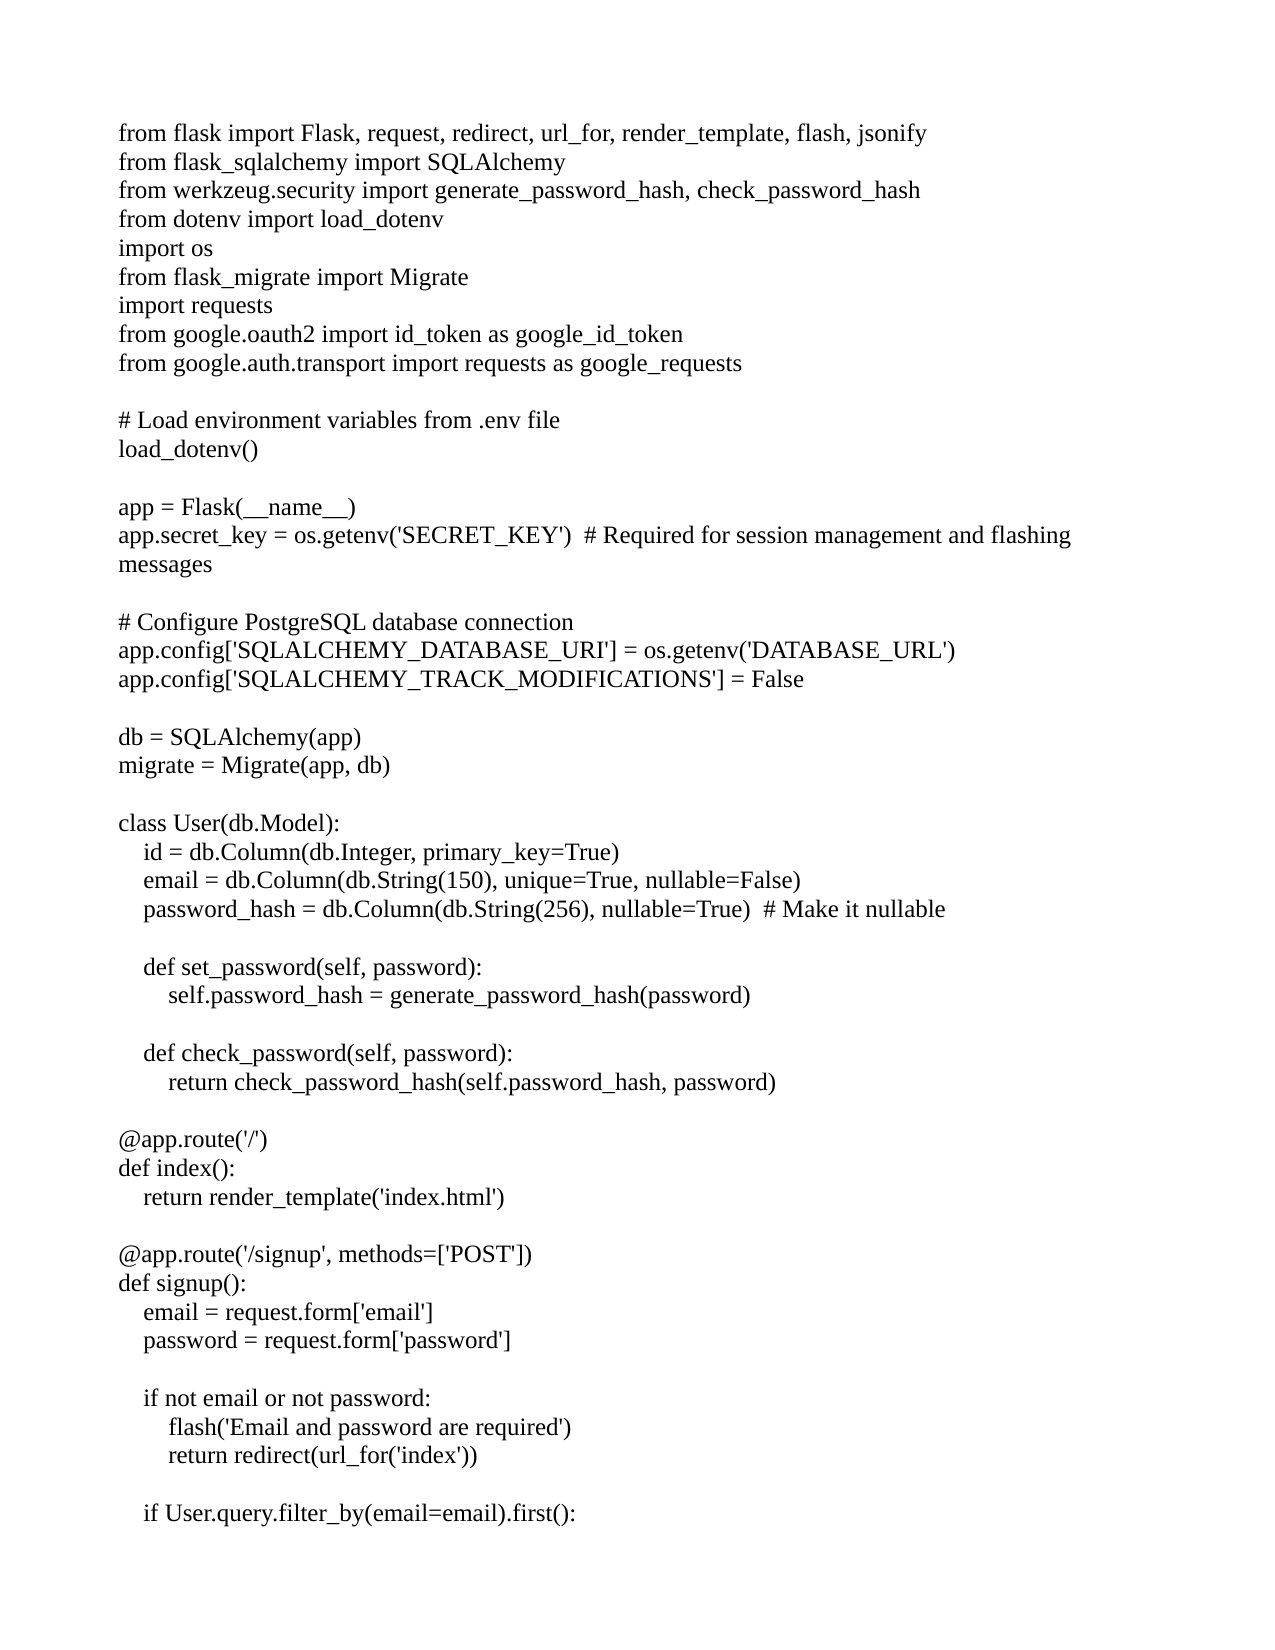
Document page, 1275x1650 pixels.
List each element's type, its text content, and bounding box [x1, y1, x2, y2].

text self.password_hash = generate_password_hash(password) [118, 981, 1157, 1009]
text @app.route('/signup', methods=['POST']) [118, 1239, 1157, 1268]
text if not email or not password: [118, 1383, 1157, 1412]
text def check_password(self, password): [118, 1038, 1157, 1067]
text password = request.form['password'] [118, 1326, 1157, 1354]
text def index(): [118, 1153, 1157, 1182]
text def signup(): [118, 1268, 1157, 1297]
text app.secret_key = os.getenv('SECRET_KEY') # Required for session management and flashing messages [118, 521, 1157, 578]
text app = Flask(__name__) [118, 492, 1157, 521]
text class User(db.Model): [118, 808, 1157, 837]
text id = db.Column(db.Integer, primary_key=True) [118, 837, 1157, 866]
text db = SQLAlchemy(app) [118, 722, 1157, 751]
text password_hash = db.Column(db.String(256), nullable=True) # Make it nullable [118, 894, 1157, 923]
text flash('Email and password are required') [118, 1412, 1157, 1441]
text if User.query.filter_by(email=email).first(): [118, 1498, 1157, 1527]
text return render_template('index.html') [118, 1182, 1157, 1211]
text @app.route('/') [118, 1124, 1157, 1153]
text email = request.form['email'] [118, 1297, 1157, 1326]
text from werkzeug.security import generate_password_hash, check_password_hash [118, 176, 1157, 204]
text from dotenv import load_dotenv [118, 204, 1157, 233]
text from google.oauth2 import id_token as google_id_token [118, 319, 1157, 348]
text from google.auth.transport import requests as google_requests [118, 348, 1157, 377]
text return check_password_hash(self.password_hash, password) [118, 1067, 1157, 1096]
text app.config['SQLALCHEMY_TRACK_MODIFICATIONS'] = False [118, 664, 1157, 693]
text # Load environment variables from .env file [118, 406, 1157, 434]
text email = db.Column(db.String(150), unique=True, nullable=False) [118, 866, 1157, 894]
text import os [118, 233, 1157, 262]
text migrate = Migrate(app, db) [118, 751, 1157, 779]
text def set_password(self, password): [118, 952, 1157, 981]
text app.config['SQLALCHEMY_DATABASE_URI'] = os.getenv('DATABASE_URL') [118, 636, 1157, 664]
text return redirect(url_for('index')) [118, 1441, 1157, 1469]
text # Configure PostgreSQL database connection [118, 607, 1157, 636]
text from flask import Flask, request, redirect, url_for, render_template, flash, jsonify [118, 118, 1157, 147]
text from flask_sqlalchemy import SQLAlchemy [118, 147, 1157, 176]
text import requests [118, 291, 1157, 319]
text from flask_migrate import Migrate [118, 262, 1157, 291]
text load_dotenv() [118, 434, 1157, 463]
